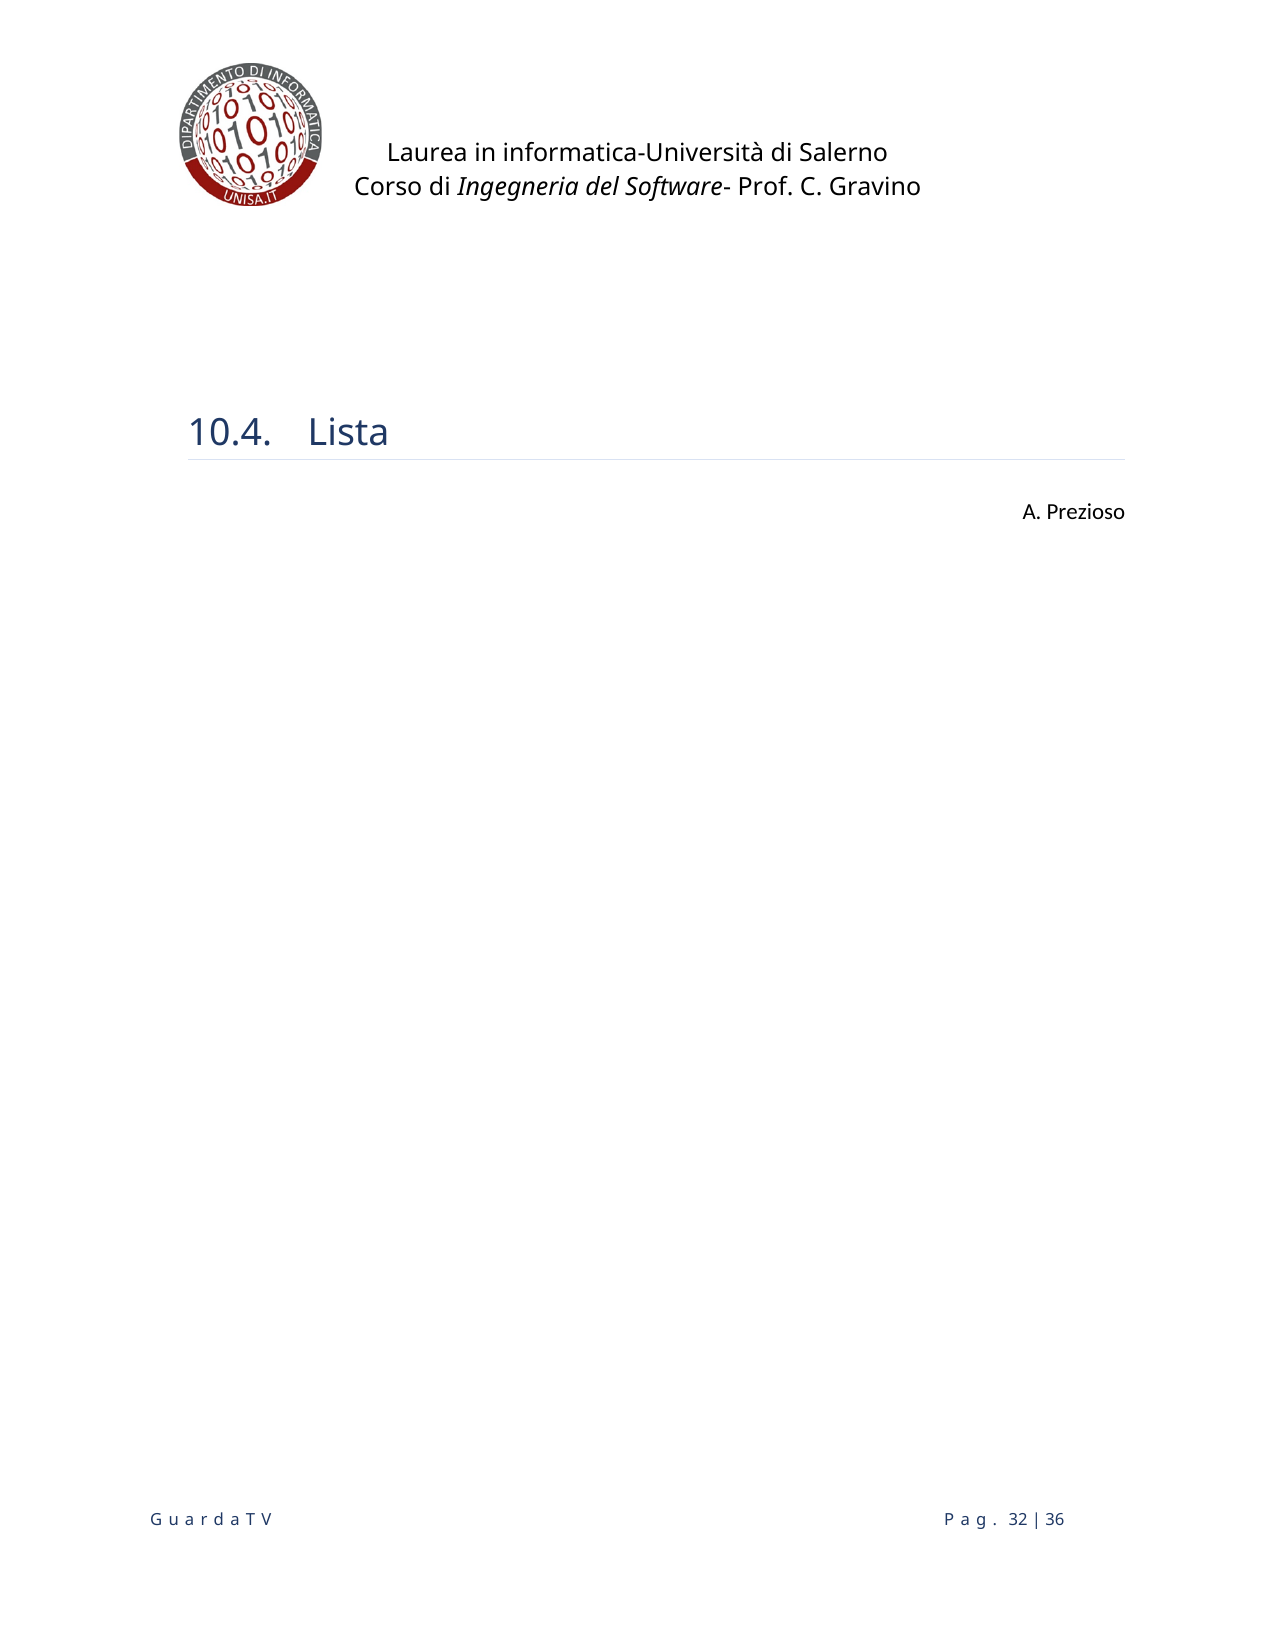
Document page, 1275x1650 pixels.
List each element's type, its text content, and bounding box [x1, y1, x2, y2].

text A. Prezioso [187, 497, 1125, 525]
list Lista [187, 406, 1125, 459]
